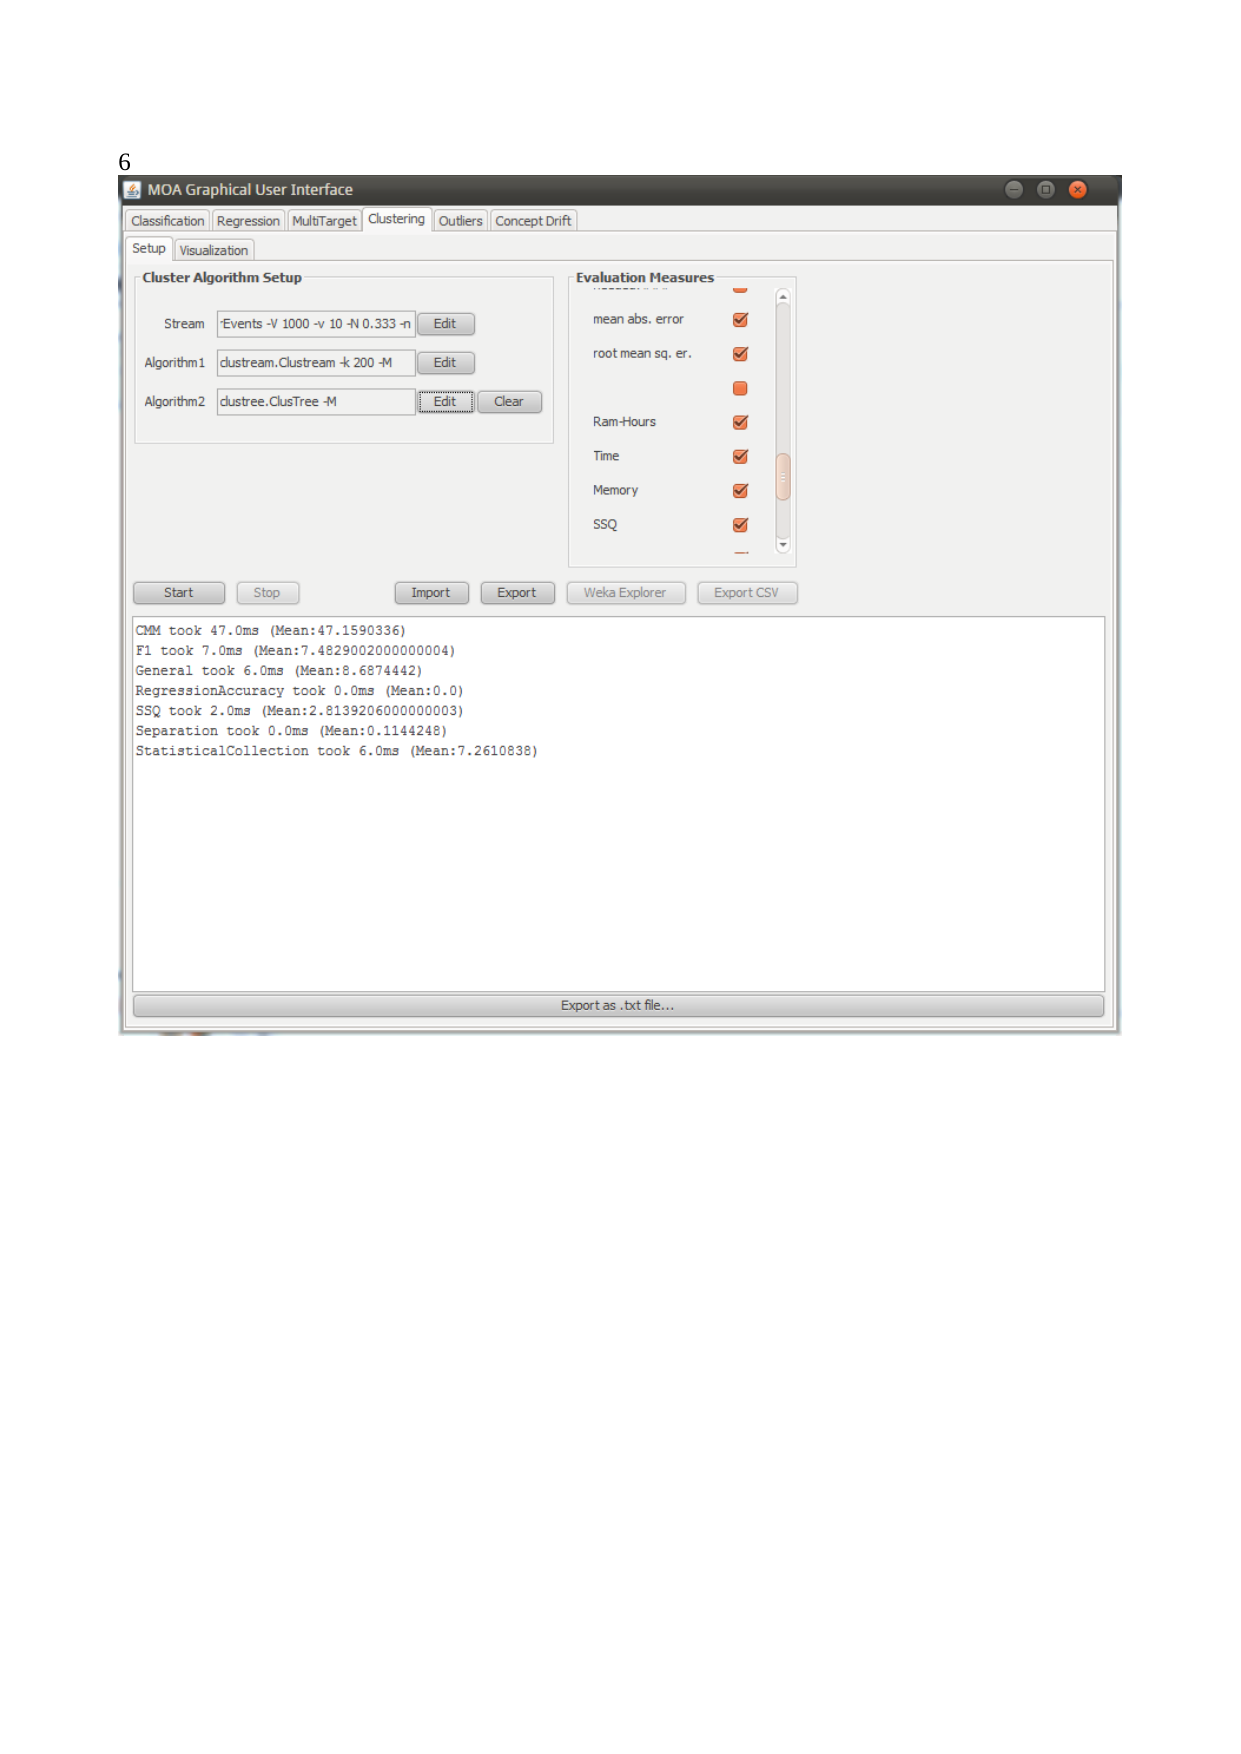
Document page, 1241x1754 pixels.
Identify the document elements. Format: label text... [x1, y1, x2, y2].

picture [118, 175, 1122, 1036]
text 6 [118, 147, 1122, 175]
